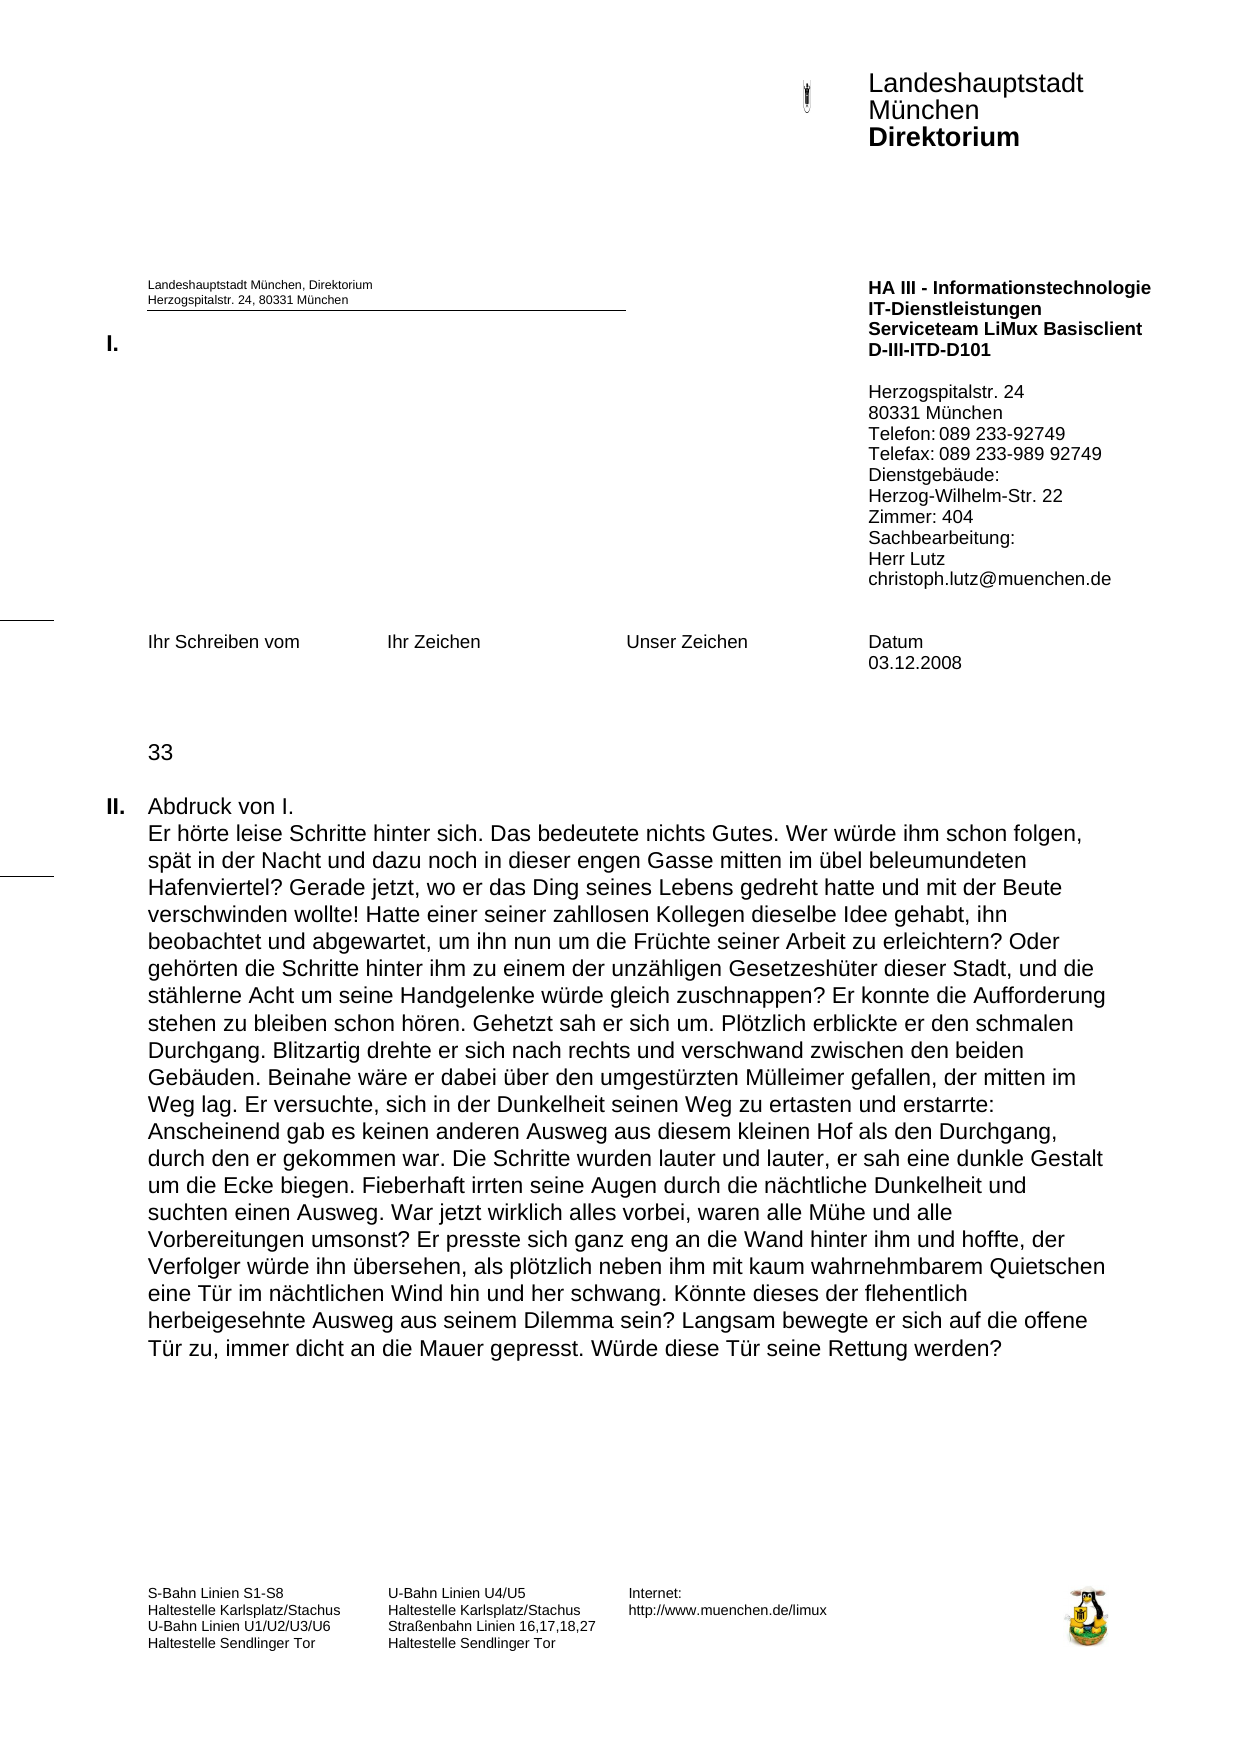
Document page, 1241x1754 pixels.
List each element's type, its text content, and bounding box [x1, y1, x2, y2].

text Landeshauptstadt München, Direktorium [148, 277, 626, 292]
text 33 [148, 738, 1109, 766]
text Herzogspitalstr. 24 80331 München Telefon: 089 233-92749 Telefax: 089 233-989 92749 Dienstgebäude: Herzog-Wilhelm-Str. 22 Zimmer: 404 Sachbearbeitung: Herr Lutz christoph.lutz@muenchen.de [868, 382, 1199, 590]
text II. Abdruck von I. [106, 793, 1109, 820]
text HA III - Informationstechnologie IT-Dienstleistungen Serviceteam LiMux Basisclient [868, 277, 1199, 340]
table_header U-Bahn Linien U4/U5 Haltestelle Karlsplatz/Stachus Straßenbahn Linien 16,17,18,27 Haltestelle Sendlinger Tor [388, 1551, 628, 1652]
picture [803, 80, 811, 113]
text I. [106, 331, 136, 356]
table_header Internet: http://www.muenchen.de/limux [628, 1551, 869, 1652]
text D-III-ITD-D101 [868, 340, 1199, 361]
text Er hörte leise Schritte hinter sich. Das bedeutete nichts Gutes. Wer würde ihm schon folgen, spät in der Nacht und dazu noch in dieser engen Gasse mitten im übel beleumundeten Hafenviertel? Gerade jetzt, wo er das Ding seines Lebens gedreht hatte und mit der Beute verschwinden wollte! Hatte einer seiner zahllosen Kollegen dieselbe Idee gehabt, ihn beobachtet und abgewartet, um ihn nun um die Früchte seiner Arbeit zu erleichtern? Oder gehörten die Schritte hinter ihm zu einem der unzähligen Gesetzeshüter dieser Stadt, und die stählerne Acht um seine Handgelenke würde gleich zuschnappen? Er konnte die Aufforderung stehen zu bleiben schon hören. Gehetzt sah er sich um. Plötzlich erblickte er den schmalen Durchgang. Blitzartig drehte er sich nach rechts und verschwand zwischen den beiden Gebäuden. Beinahe wäre er dabei über den umgestürzten Mülleimer gefallen, der mitten im Weg lag. Er versuchte, sich in der Dunkelheit seinen Weg zu ertasten und erstarrte: Anscheinend gab es keinen anderen Ausweg aus diesem kleinen Hof als den Durchgang, durch den er gekommen war. Die Schritte wurden lauter und lauter, er sah eine dunkle Gestalt um die Ecke biegen. Fieberhaft irrten seine Augen durch die nächtliche Dunkelheit und suchten einen Ausweg. War jetzt wirklich alles vorbei, waren alle Mühe und alle Vorbereitungen umsonst? Er presste sich ganz eng an die Wand hinter ihm und hoffte, der Verfolger würde ihn übersehen, als plötzlich neben ihm mit kaum wahrnehmbarem Quietschen eine Tür im nächtlichen Wind hin und her schwang. Könnte dieses der flehentlich herbeigesehnte Ausweg aus seinem Dilemma sein? Langsam bewegte er sich auf die offene Tür zu, immer dicht an die Mauer gepresst. Würde diese Tür seine Rettung werden? [148, 820, 1109, 1361]
text München [868, 98, 1199, 125]
picture [1063, 1585, 1109, 1647]
text Datum [868, 632, 1108, 653]
table_header [869, 1551, 1110, 1652]
text Ihr Zeichen [387, 632, 593, 653]
text Herzogspitalstr. 24, 80331 München [148, 292, 626, 307]
table_header S-Bahn Linien S1-S8 Haltestelle Karlsplatz/Stachus U-Bahn Linien U1/U2/U3/U6 Haltestelle Sendlinger Tor [148, 1551, 388, 1652]
text Direktorium [868, 125, 1199, 152]
text 03.12.2008 [868, 653, 1108, 673]
text Landeshauptstadt [868, 71, 1199, 98]
text Unser Zeichen [626, 632, 833, 653]
text Ihr Schreiben vom [148, 632, 354, 653]
